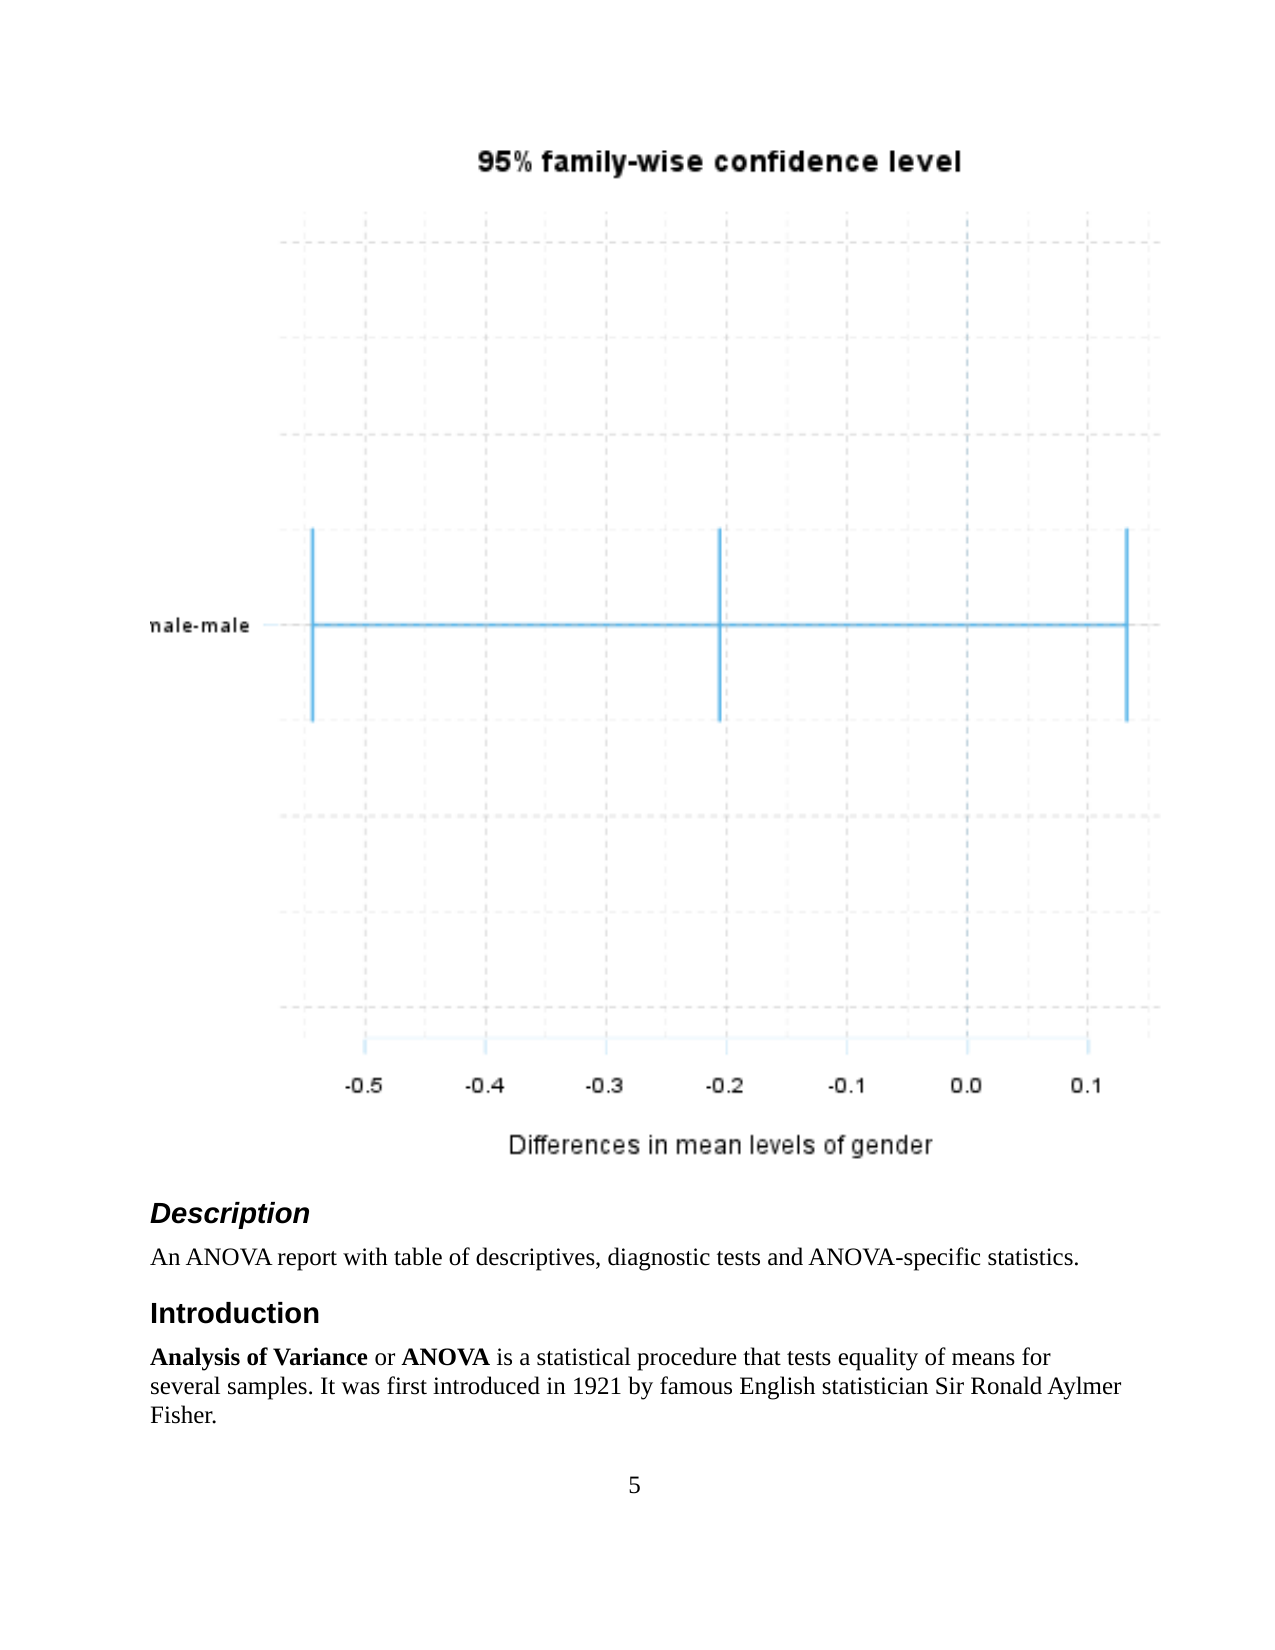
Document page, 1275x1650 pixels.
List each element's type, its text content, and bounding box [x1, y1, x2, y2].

text An ANOVA report with table of descriptives, diagnostic tests and ANOVA-specific statistics. [150, 1242, 1125, 1271]
picture [150, 150, 1163, 1163]
subtitle Introduction [150, 1296, 1125, 1330]
text Analysis of Variance or ANOVA is a statistical procedure that tests equality of means for several samples. It was first introduced in 1921 by famous English statistician Sir Ronald Aylmer Fisher. [150, 1342, 1125, 1428]
subtitle Description [150, 1196, 1125, 1230]
